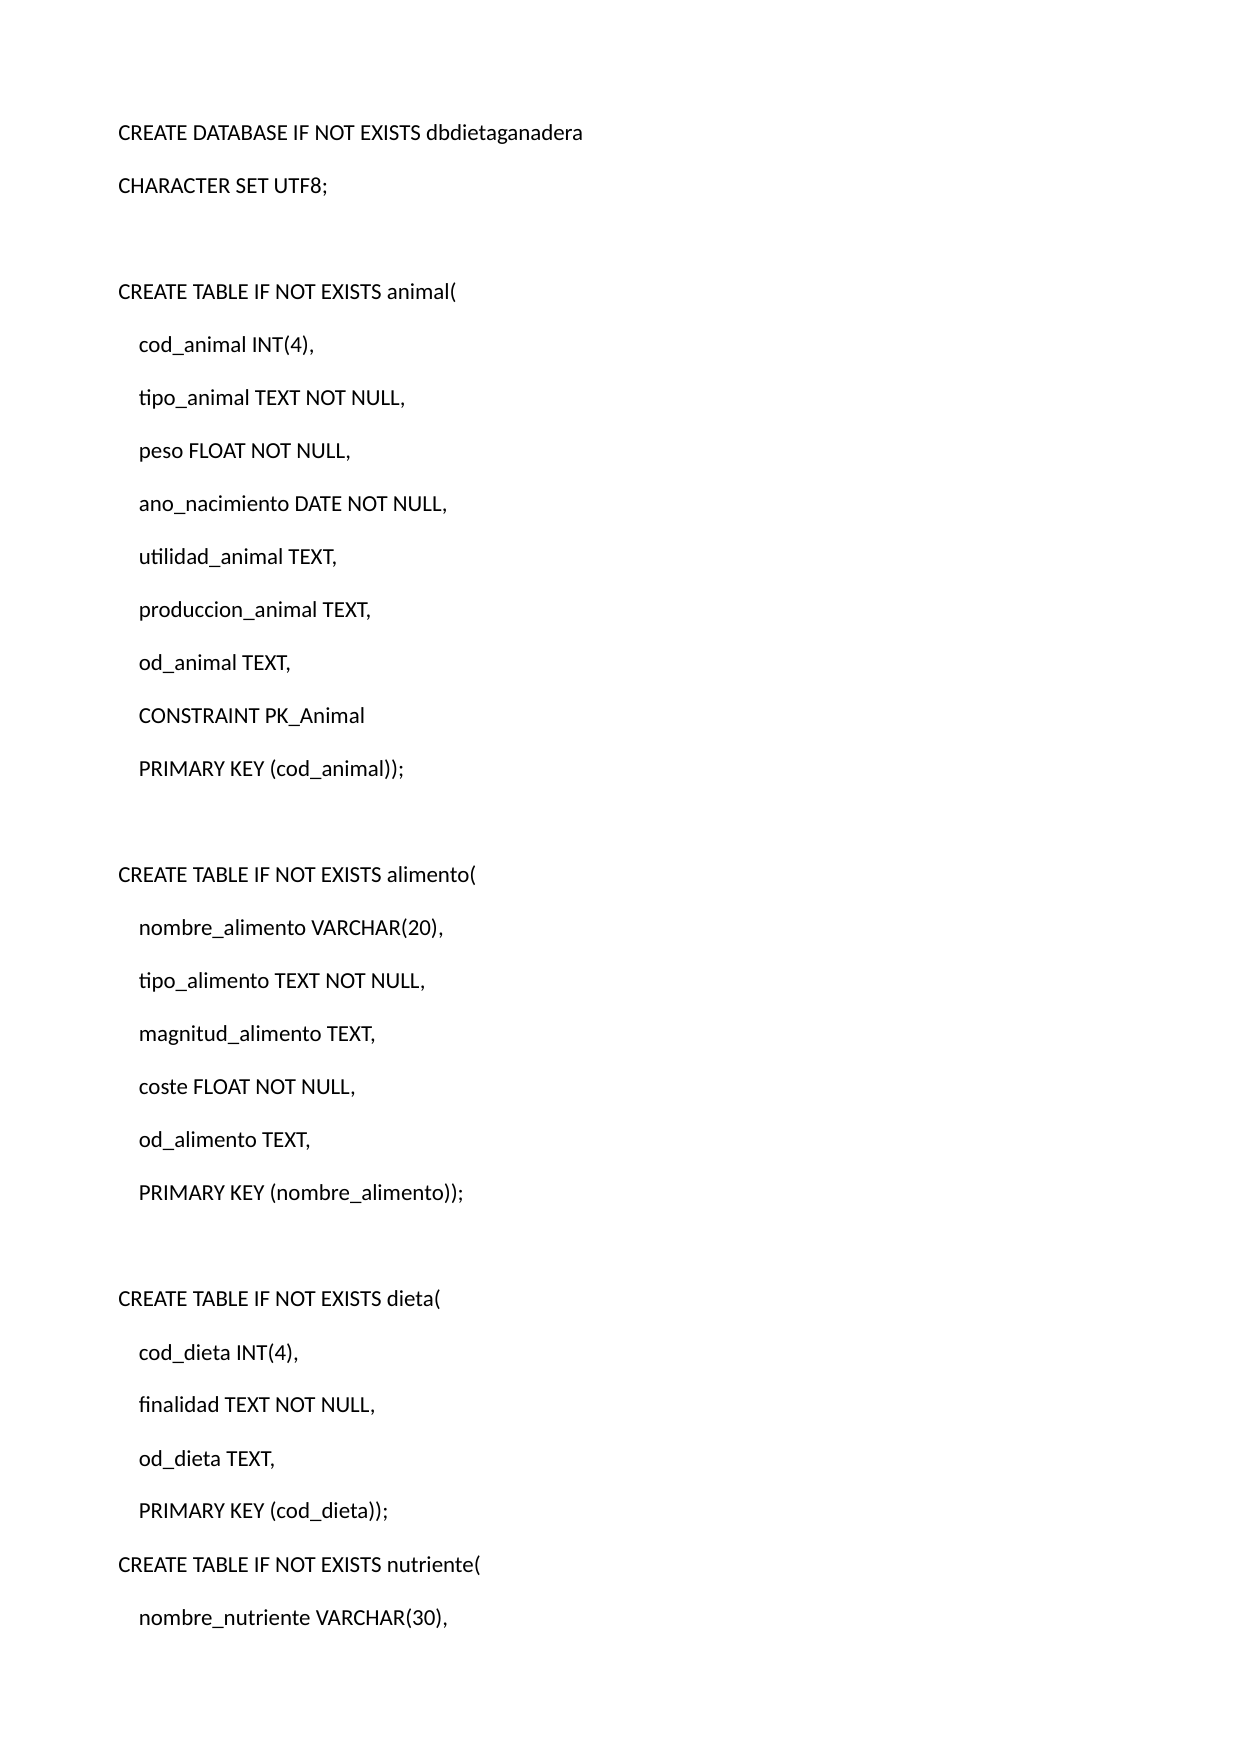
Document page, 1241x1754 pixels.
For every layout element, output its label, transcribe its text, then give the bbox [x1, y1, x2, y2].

text finalidad TEXT NOT NULL, [118, 1391, 1122, 1419]
text tipo_alimento TEXT NOT NULL, [118, 966, 1122, 994]
text od_alimento TEXT, [118, 1126, 1122, 1153]
text peso FLOAT NOT NULL, [118, 436, 1122, 464]
text CREATE DATABASE IF NOT EXISTS dbdietaganadera [118, 118, 1122, 146]
text CREATE TABLE IF NOT EXISTS animal( [118, 277, 1122, 305]
text CHARACTER SET UTF8; [118, 171, 1122, 199]
text od_dieta TEXT, [118, 1444, 1122, 1472]
text CREATE TABLE IF NOT EXISTS nutriente( [118, 1550, 1122, 1578]
text coste FLOAT NOT NULL, [118, 1072, 1122, 1101]
text utilidad_animal TEXT, [118, 542, 1122, 570]
text cod_dieta INT(4), [118, 1338, 1122, 1366]
text CONSTRAINT PK_Animal [118, 701, 1122, 729]
text cod_animal INT(4), [118, 330, 1122, 358]
text CREATE TABLE IF NOT EXISTS alimento( [118, 860, 1122, 888]
text nombre_alimento VARCHAR(20), [118, 913, 1122, 941]
text CREATE TABLE IF NOT EXISTS dieta( [118, 1284, 1122, 1313]
text produccion_animal TEXT, [118, 595, 1122, 623]
text tipo_animal TEXT NOT NULL, [118, 383, 1122, 411]
text ano_nacimiento DATE NOT NULL, [118, 489, 1122, 517]
text magnitud_alimento TEXT, [118, 1019, 1122, 1047]
text PRIMARY KEY (cod_animal)); [118, 754, 1122, 782]
text od_animal TEXT, [118, 648, 1122, 676]
text nombre_nutriente VARCHAR(30), [118, 1603, 1122, 1631]
text PRIMARY KEY (cod_dieta)); [118, 1497, 1122, 1525]
text PRIMARY KEY (nombre_alimento)); [118, 1178, 1122, 1207]
